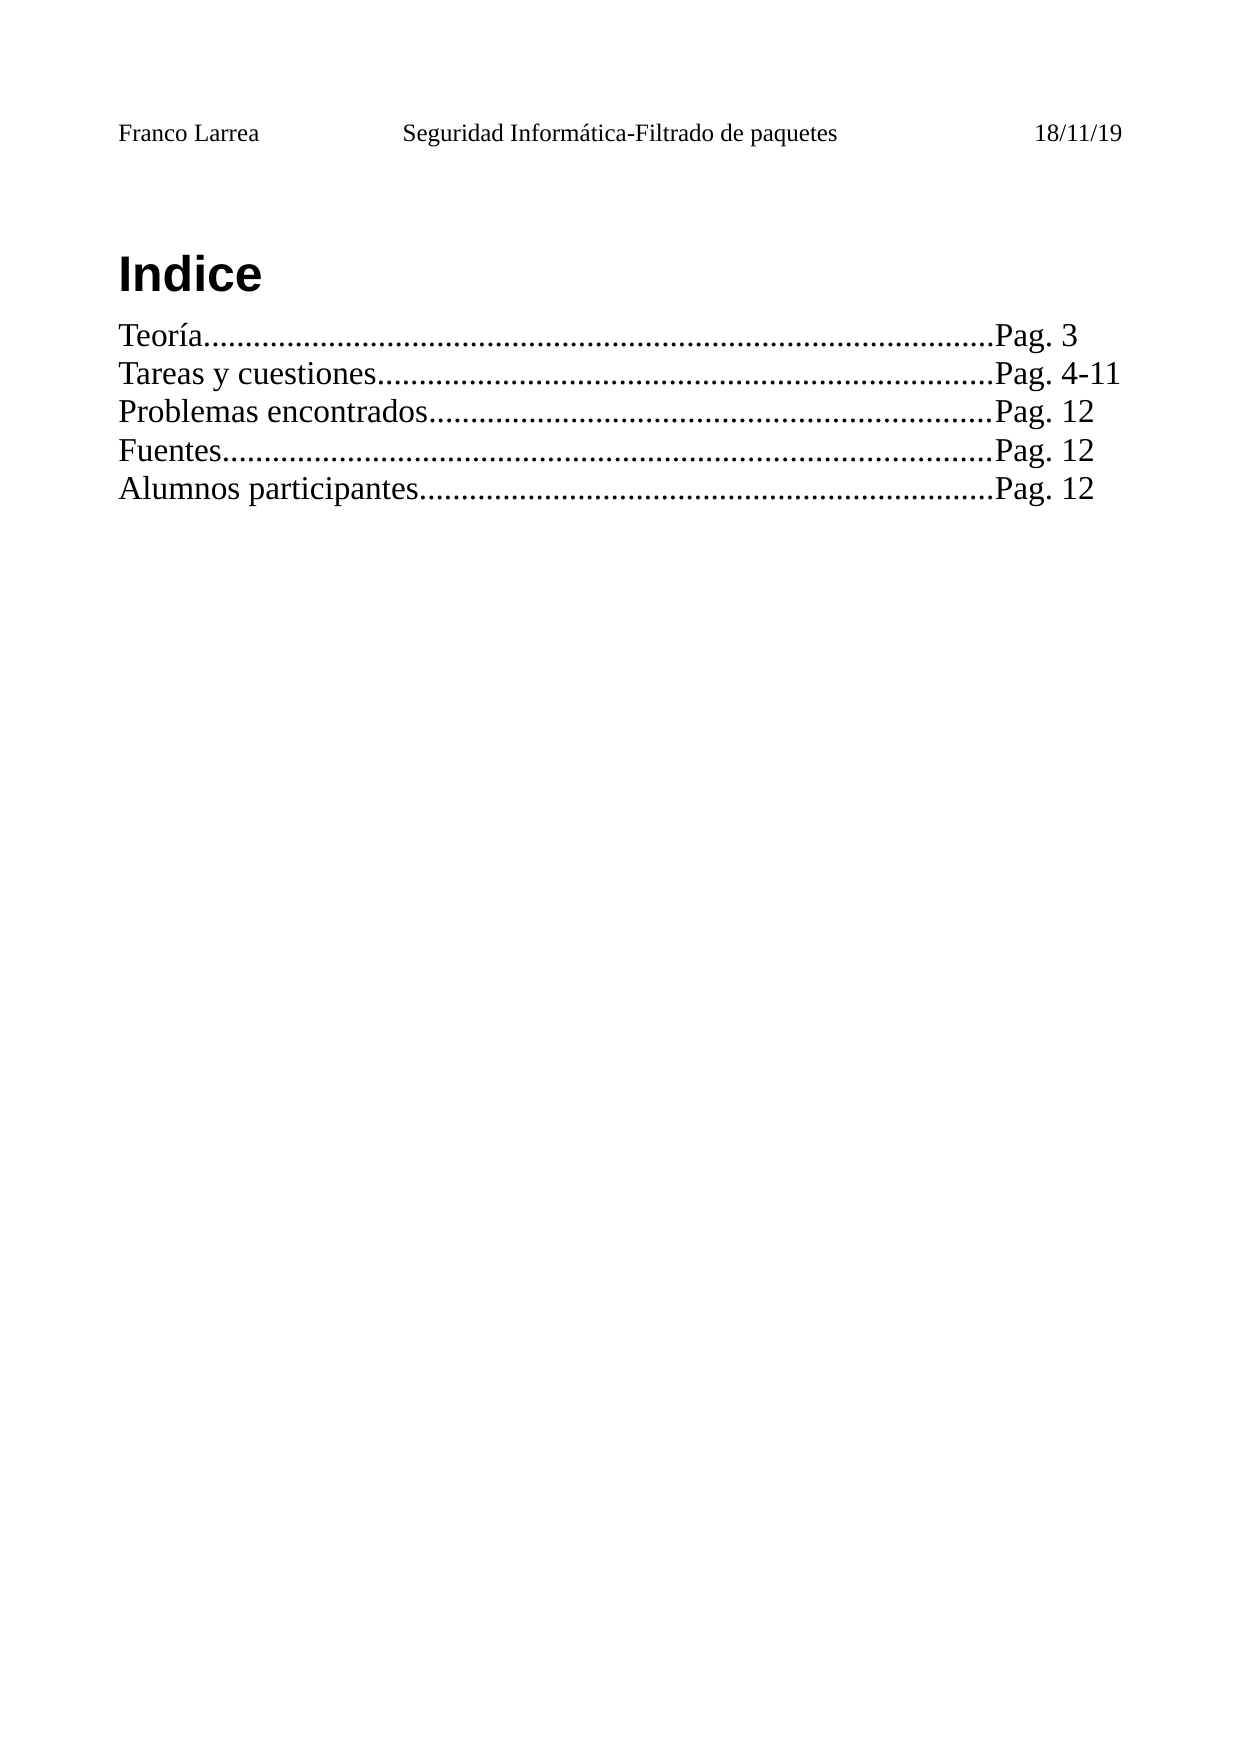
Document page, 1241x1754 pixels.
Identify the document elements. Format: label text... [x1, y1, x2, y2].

text Problemas encontrados Pag. 12 [118, 391, 1122, 430]
text Alumnos participantes Pag. 12 [118, 468, 1122, 506]
text Fuentes Pag. 12 [118, 430, 1122, 468]
subtitle Indice [118, 245, 1122, 302]
text Teoría Pag. 3 [118, 315, 1122, 353]
text Tareas y cuestiones Pag. 4-11 [118, 353, 1122, 391]
